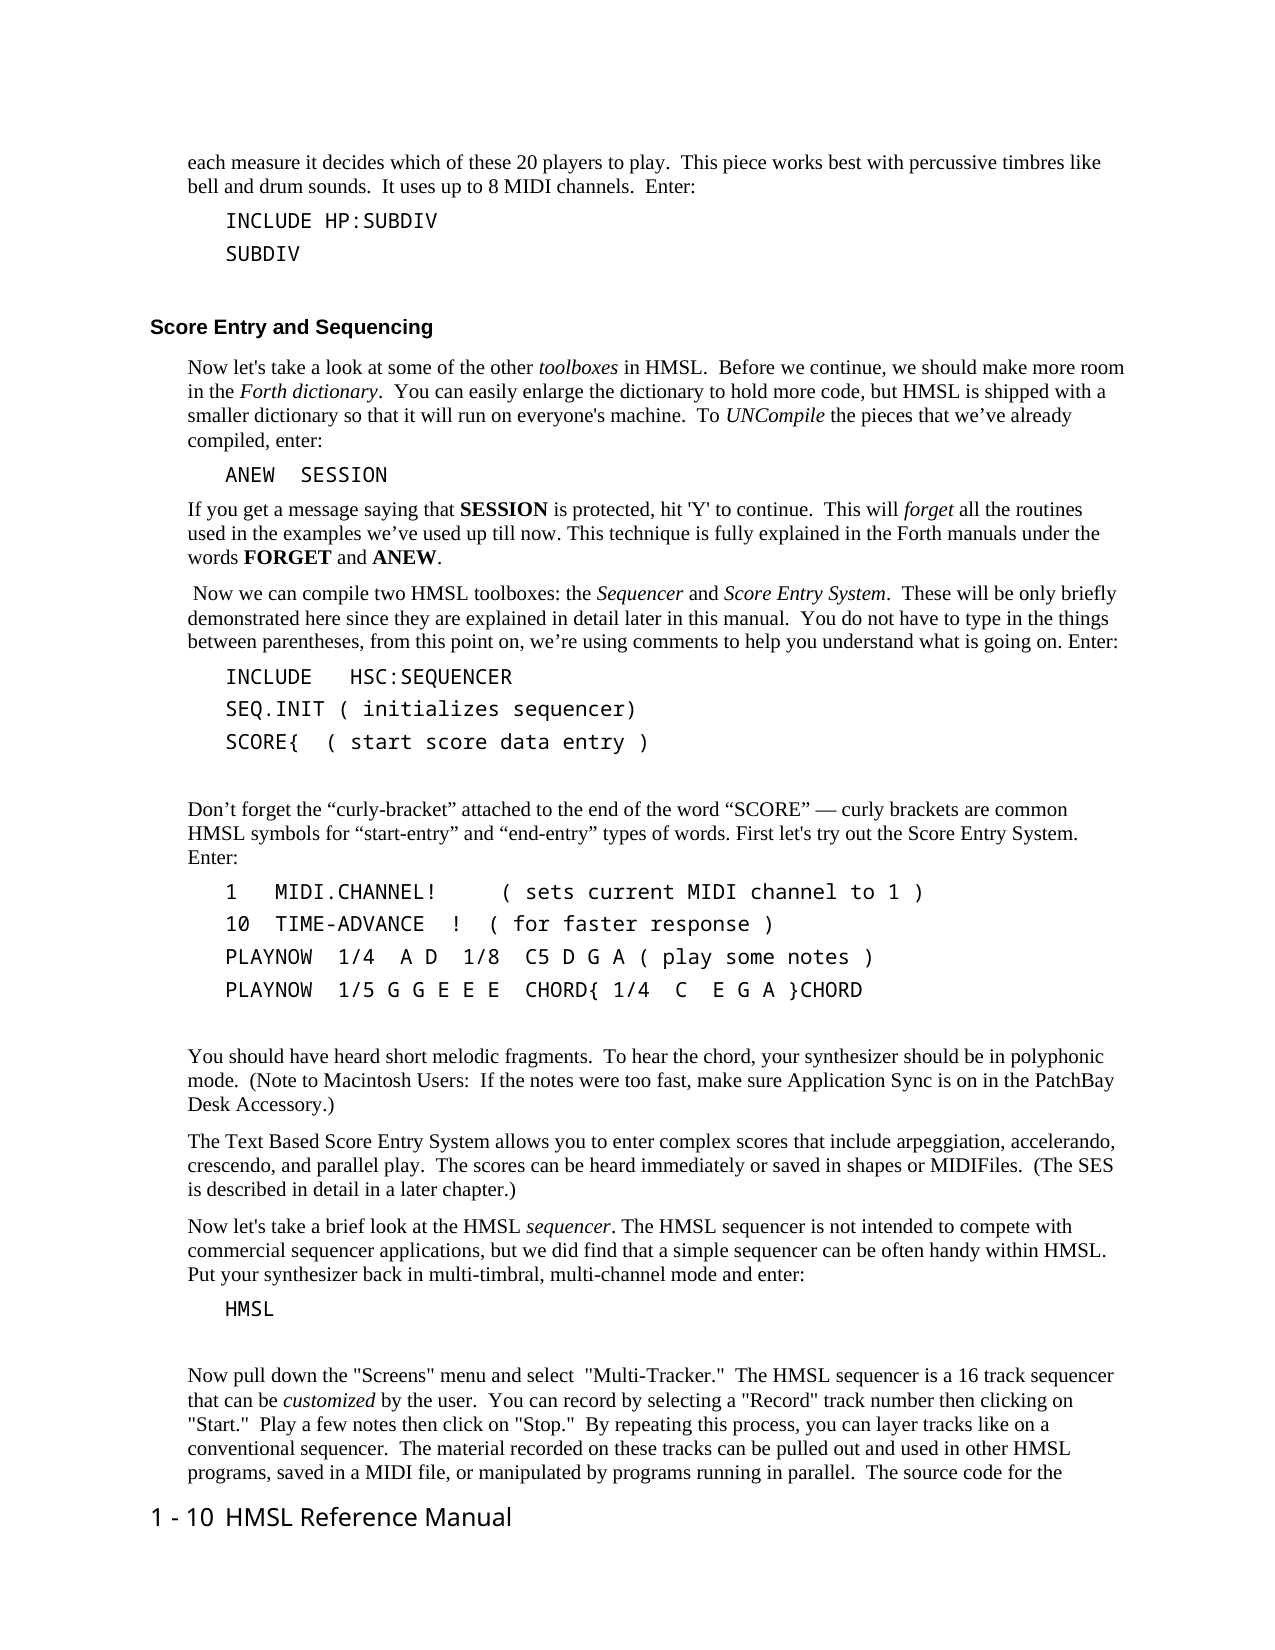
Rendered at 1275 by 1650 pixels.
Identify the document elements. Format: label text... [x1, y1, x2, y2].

text Now pull down the "Screens" menu and select "Multi-Tracker." The HMSL sequencer is a 16 track sequencer that can be customized by the user. You can record by selecting a "Record" track number then clicking on "Start." Play a few notes then click on "Stop." By repeating this process, you can layer tracks like on a conventional sequencer. The material recorded on these tracks can be pulled out and used in other HMSL programs, saved in a MIDI file, or manipulated by programs running in parallel. The source code for the [187, 1363, 1125, 1484]
text 1 MIDI.CHANNEL! ( sets current MIDI channel to 1 ) [225, 877, 1125, 905]
text If you get a message saying that SESSION is protected, hit 'Y' to continue. This will forget all the routines used in the examples we’ve used up till now. This technique is fully explained in the Forth manuals under the words FORGET and ANEW. [187, 497, 1125, 569]
text The Text Based Score Entry System allows you to enter complex scores that include arpeggiation, accelerando, crescendo, and parallel play. The scores can be heard immediately or saved in shapes or MIDIFiles. (The SES is described in detail in a later chapter.) [187, 1129, 1125, 1201]
text 10 TIME-ADVANCE ! ( for faster response ) [225, 909, 1125, 938]
subtitle Score Entry and Sequencing [150, 315, 1125, 339]
text Now let's take a brief look at the HMSL sequencer. The HMSL sequencer is not intended to compete with commercial sequencer applications, but we did find that a simple sequencer can be often handy within HMSL. Put your synthesizer back in multi-timbral, multi-channel mode and enter: [187, 1213, 1125, 1286]
text SEQ.INIT ( initializes sequencer) [225, 694, 1125, 723]
text SCORE{ ( start score data entry ) [225, 727, 1125, 756]
text INCLUDE HP:SUBDIV [225, 206, 1125, 235]
text PLAYNOW 1/5 G G E E E CHORD{ 1/4 C E G A }CHORD [225, 975, 1125, 1003]
text Don’t forget the “curly-bracket” attached to the end of the word “SCORE” — curly brackets are common HMSL symbols for “start-entry” and “end-entry” types of words. First let's try out the Score Entry System. Enter: [187, 796, 1125, 869]
text Now we can compile two HMSL toolboxes: the Sequencer and Score Entry System. These will be only briefly demonstrated here since they are explained in detail later in this manual. You do not have to type in the things between parentheses, from this point on, we’re using comments to help you understand what is going on. Enter: [187, 581, 1125, 653]
text SUBDIV [225, 239, 1125, 267]
text HMSL [225, 1294, 1125, 1322]
text You should have heard short melodic fragments. To hear the chord, your synthesizer should be in polyphonic mode. (Note to Macintosh Users: If the notes were too fast, make sure Application Sync is on in the PatchBay Desk Accessory.) [187, 1044, 1125, 1116]
text PLAYNOW 1/4 A D 1/8 C5 D G A ( play some notes ) [225, 942, 1125, 971]
text INCLUDE HSC:SEQUENCER [225, 662, 1125, 690]
text Now let's take a look at some of the other toolboxes in HMSL. Before we continue, we should make more room in the Forth dictionary. You can easily enlarge the dictionary to hold more code, but HMSL is shipped with a smaller dictionary so that it will run on everyone's machine. To UNCompile the pieces that we’ve already compiled, enter: [187, 355, 1125, 452]
text ANEW SESSION [225, 460, 1125, 488]
text each measure it decides which of these 20 players to play. This piece works best with percussive timbres like bell and drum sounds. It uses up to 8 MIDI channels. Enter: [187, 150, 1125, 198]
